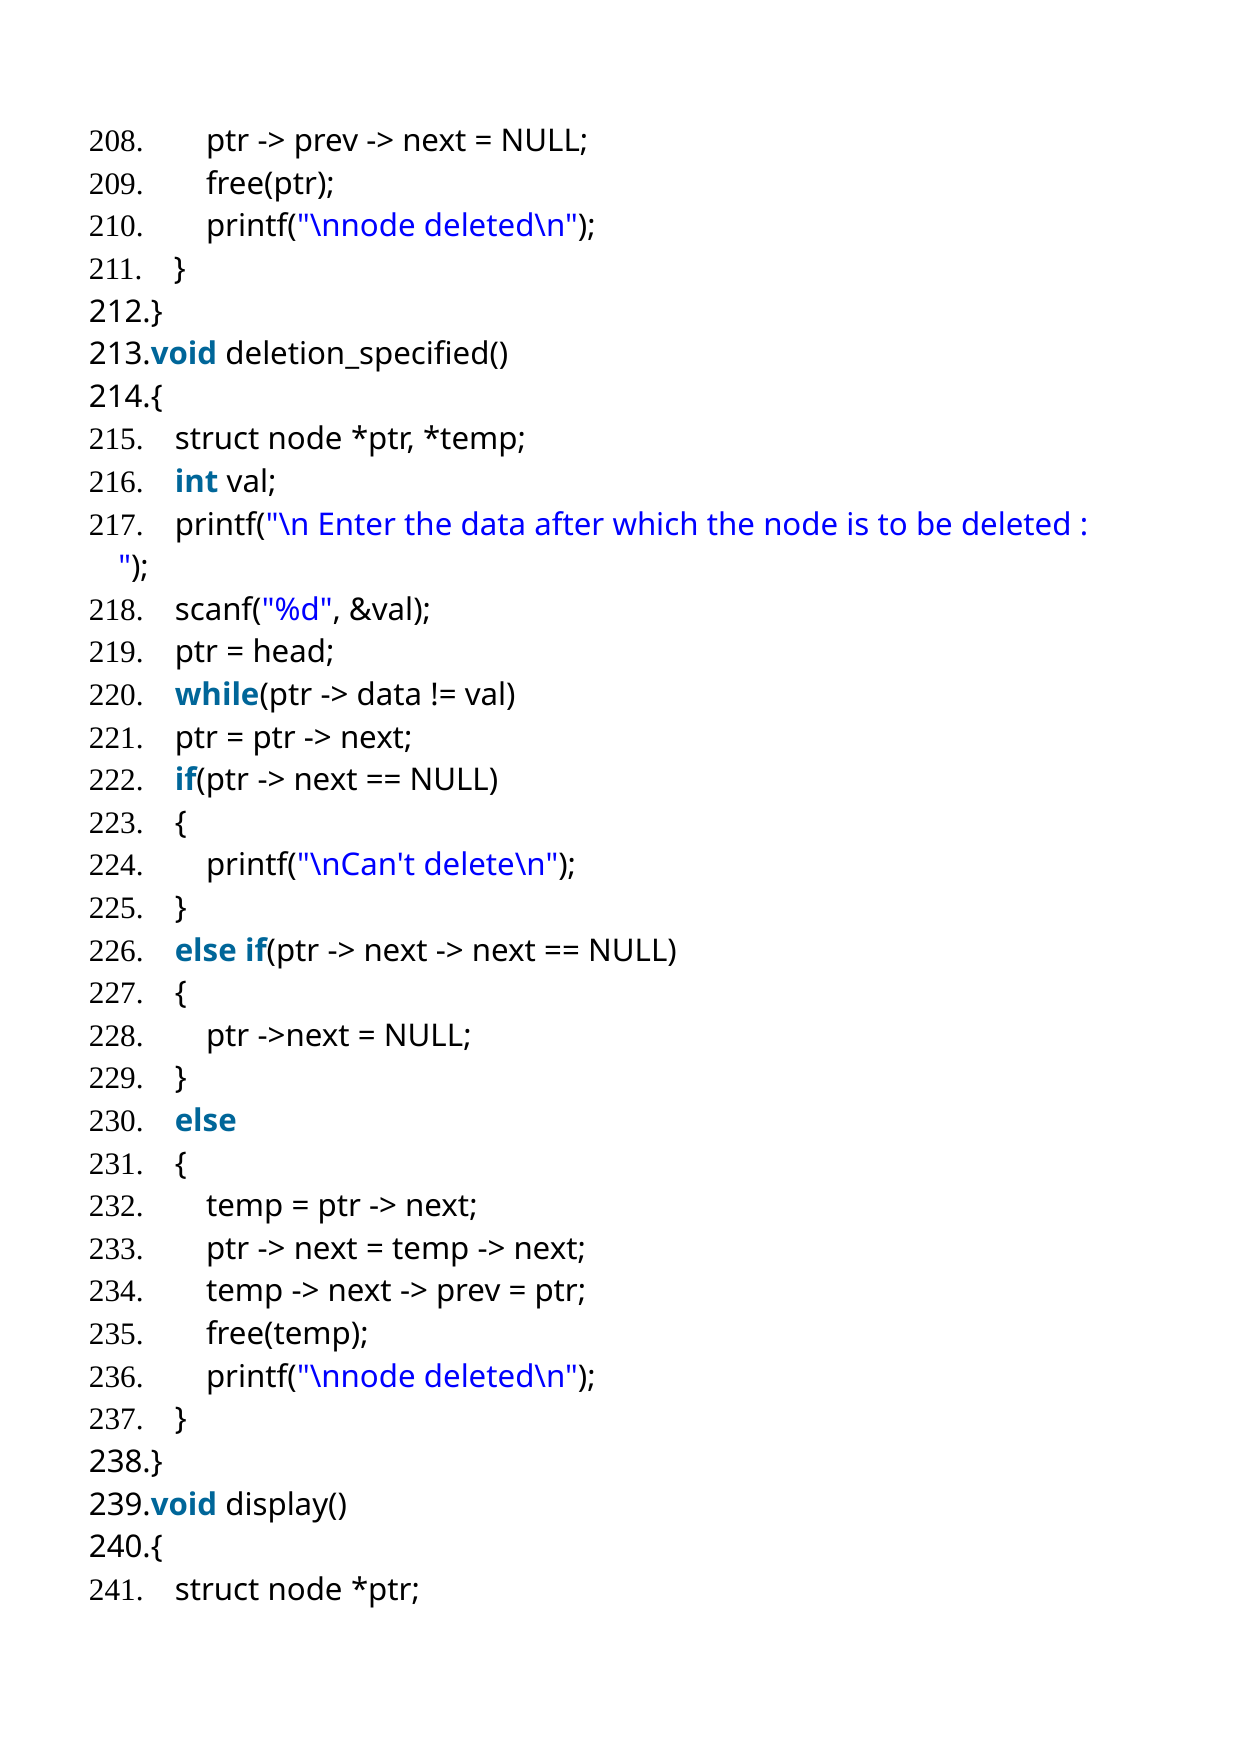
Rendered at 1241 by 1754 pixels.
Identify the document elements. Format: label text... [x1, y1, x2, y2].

list } [118, 288, 1122, 331]
list temp -> next -> prev = ptr; [118, 1268, 1122, 1311]
list } [118, 246, 1122, 288]
list { [118, 1141, 1122, 1183]
list while(ptr -> data != val) [118, 672, 1122, 714]
list struct node *ptr, *temp; [118, 416, 1122, 459]
list { [118, 970, 1122, 1013]
list void display() [118, 1481, 1122, 1524]
list int val; [118, 459, 1122, 502]
list if(ptr -> next == NULL) [118, 757, 1122, 800]
list ptr ->next = NULL; [118, 1013, 1122, 1055]
list printf("\nCan't delete\n"); [118, 842, 1122, 885]
list { [118, 374, 1122, 416]
list struct node *ptr; [118, 1567, 1122, 1609]
list temp = ptr -> next; [118, 1183, 1122, 1226]
list printf("\nnode deleted\n"); [118, 203, 1122, 246]
list } [118, 1055, 1122, 1098]
list } [118, 885, 1122, 928]
list ptr -> prev -> next = NULL; [118, 118, 1122, 161]
list ptr = ptr -> next; [118, 714, 1122, 757]
list ptr = head; [118, 629, 1122, 672]
list else if(ptr -> next -> next == NULL) [118, 928, 1122, 970]
list printf("\nnode deleted\n"); [118, 1354, 1122, 1396]
list { [118, 1524, 1122, 1567]
list free(temp); [118, 1311, 1122, 1354]
list } [118, 1439, 1122, 1481]
list { [118, 800, 1122, 842]
list printf("\n Enter the data after which the node is to be deleted : "); [118, 502, 1122, 587]
list void deletion_specified() [118, 331, 1122, 374]
list scanf("%d", &val); [118, 587, 1122, 629]
list ptr -> next = temp -> next; [118, 1226, 1122, 1268]
list free(ptr); [118, 161, 1122, 203]
list else [118, 1098, 1122, 1141]
list } [118, 1396, 1122, 1439]
